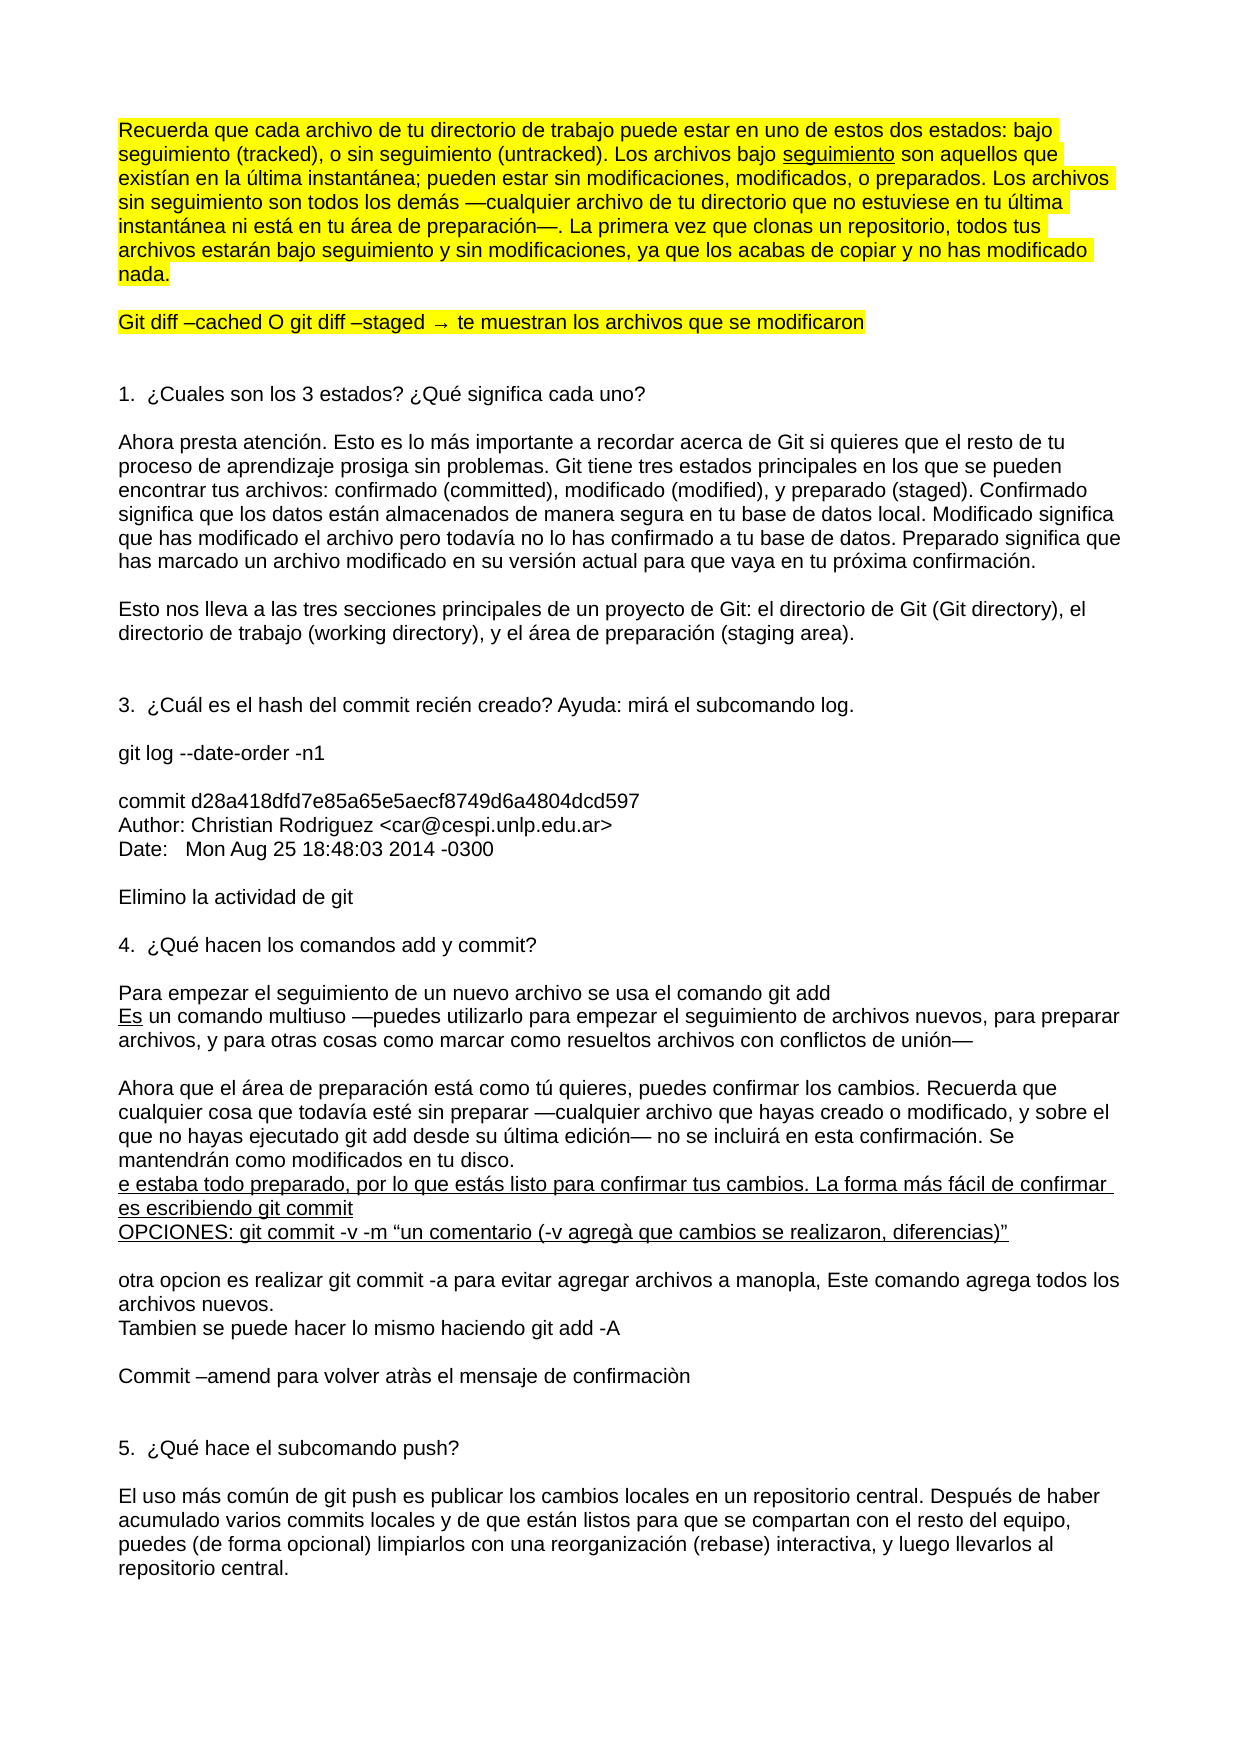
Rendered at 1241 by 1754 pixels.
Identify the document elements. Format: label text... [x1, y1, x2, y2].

text 3. ¿Cuál es el hash del commit recién creado? Ayuda: mirá el subcomando log. [118, 693, 1122, 717]
text Git diff –cached O git diff –staged → te muestran los archivos que se modificaron [118, 310, 1122, 334]
text Elimino la actividad de git [118, 884, 1122, 908]
text El uso más común de git push es publicar los cambios locales en un repositorio central. Después de haber acumulado varios commits locales y de que están listos para que se compartan con el resto del equipo, puedes (de forma opcional) limpiarlos con una reorganización (rebase) interactiva, y luego llevarlos al repositorio central. [118, 1483, 1122, 1579]
text 1. ¿Cuales son los 3 estados? ¿Qué significa cada uno? [118, 382, 1122, 406]
text Ahora que el área de preparación está como tú quieres, puedes confirmar los cambios. Recuerda que cualquier cosa que todavía esté sin preparar —cualquier archivo que hayas creado o modificado, y sobre el que no hayas ejecutado git add desde su última edición— no se incluirá en esta confirmación. Se mantendrán como modificados en tu disco. [118, 1076, 1122, 1172]
text 4. ¿Qué hacen los comandos add y commit? [118, 932, 1122, 956]
text Tambien se puede hacer lo mismo haciendo git add -A [118, 1316, 1122, 1340]
text Ahora presta atención. Esto es lo más importante a recordar acerca de Git si quieres que el resto de tu proceso de aprendizaje prosiga sin problemas. Git tiene tres estados principales en los que se pueden encontrar tus archivos: confirmado (committed), modificado (modified), y preparado (staged). Confirmado significa que los datos están almacenados de manera segura en tu base de datos local. Modificado significa que has modificado el archivo pero todavía no lo has confirmado a tu base de datos. Preparado significa que has marcado un archivo modificado en su versión actual para que vaya en tu próxima confirmación. [118, 429, 1122, 573]
text OPCIONES: git commit -v -m “un comentario (-v agregà que cambios se realizaron, diferencias)” [118, 1220, 1122, 1244]
text e estaba todo preparado, por lo que estás listo para confirmar tus cambios. La forma más fácil de confirmar es escribiendo git commit [118, 1172, 1122, 1220]
text commit d28a418dfd7e85a65e5aecf8749d6a4804dcd597 [118, 789, 1122, 813]
text Author: Christian Rodriguez <car@cespi.unlp.edu.ar> [118, 813, 1122, 837]
text 5. ¿Qué hace el subcomando push? [118, 1436, 1122, 1459]
text Para empezar el seguimiento de un nuevo archivo se usa el comando git add [118, 980, 1122, 1004]
text otra opcion es realizar git commit -a para evitar agregar archivos a manopla, Este comando agrega todos los archivos nuevos. [118, 1268, 1122, 1316]
text Commit –amend para volver atràs el mensaje de confirmaciòn [118, 1364, 1122, 1388]
text Recuerda que cada archivo de tu directorio de trabajo puede estar en uno de estos dos estados: bajo seguimiento (tracked), o sin seguimiento (untracked). Los archivos bajo seguimiento son aquellos que existían en la última instantánea; pueden estar sin modificaciones, modificados, o preparados. Los archivos sin seguimiento son todos los demás —cualquier archivo de tu directorio que no estuviese en tu última instantánea ni está en tu área de preparación—. La primera vez que clonas un repositorio, todos tus archivos estarán bajo seguimiento y sin modificaciones, ya que los acabas de copiar y no has modificado nada. [118, 118, 1122, 286]
text git log --date-order -n1 [118, 741, 1122, 765]
text Date: Mon Aug 25 18:48:03 2014 -0300 [118, 837, 1122, 861]
text Esto nos lleva a las tres secciones principales de un proyecto de Git: el directorio de Git (Git directory), el directorio de trabajo (working directory), y el área de preparación (staging area). [118, 597, 1122, 645]
text Es un comando multiuso —puedes utilizarlo para empezar el seguimiento de archivos nuevos, para preparar archivos, y para otras cosas como marcar como resueltos archivos con conflictos de unión— [118, 1004, 1122, 1052]
